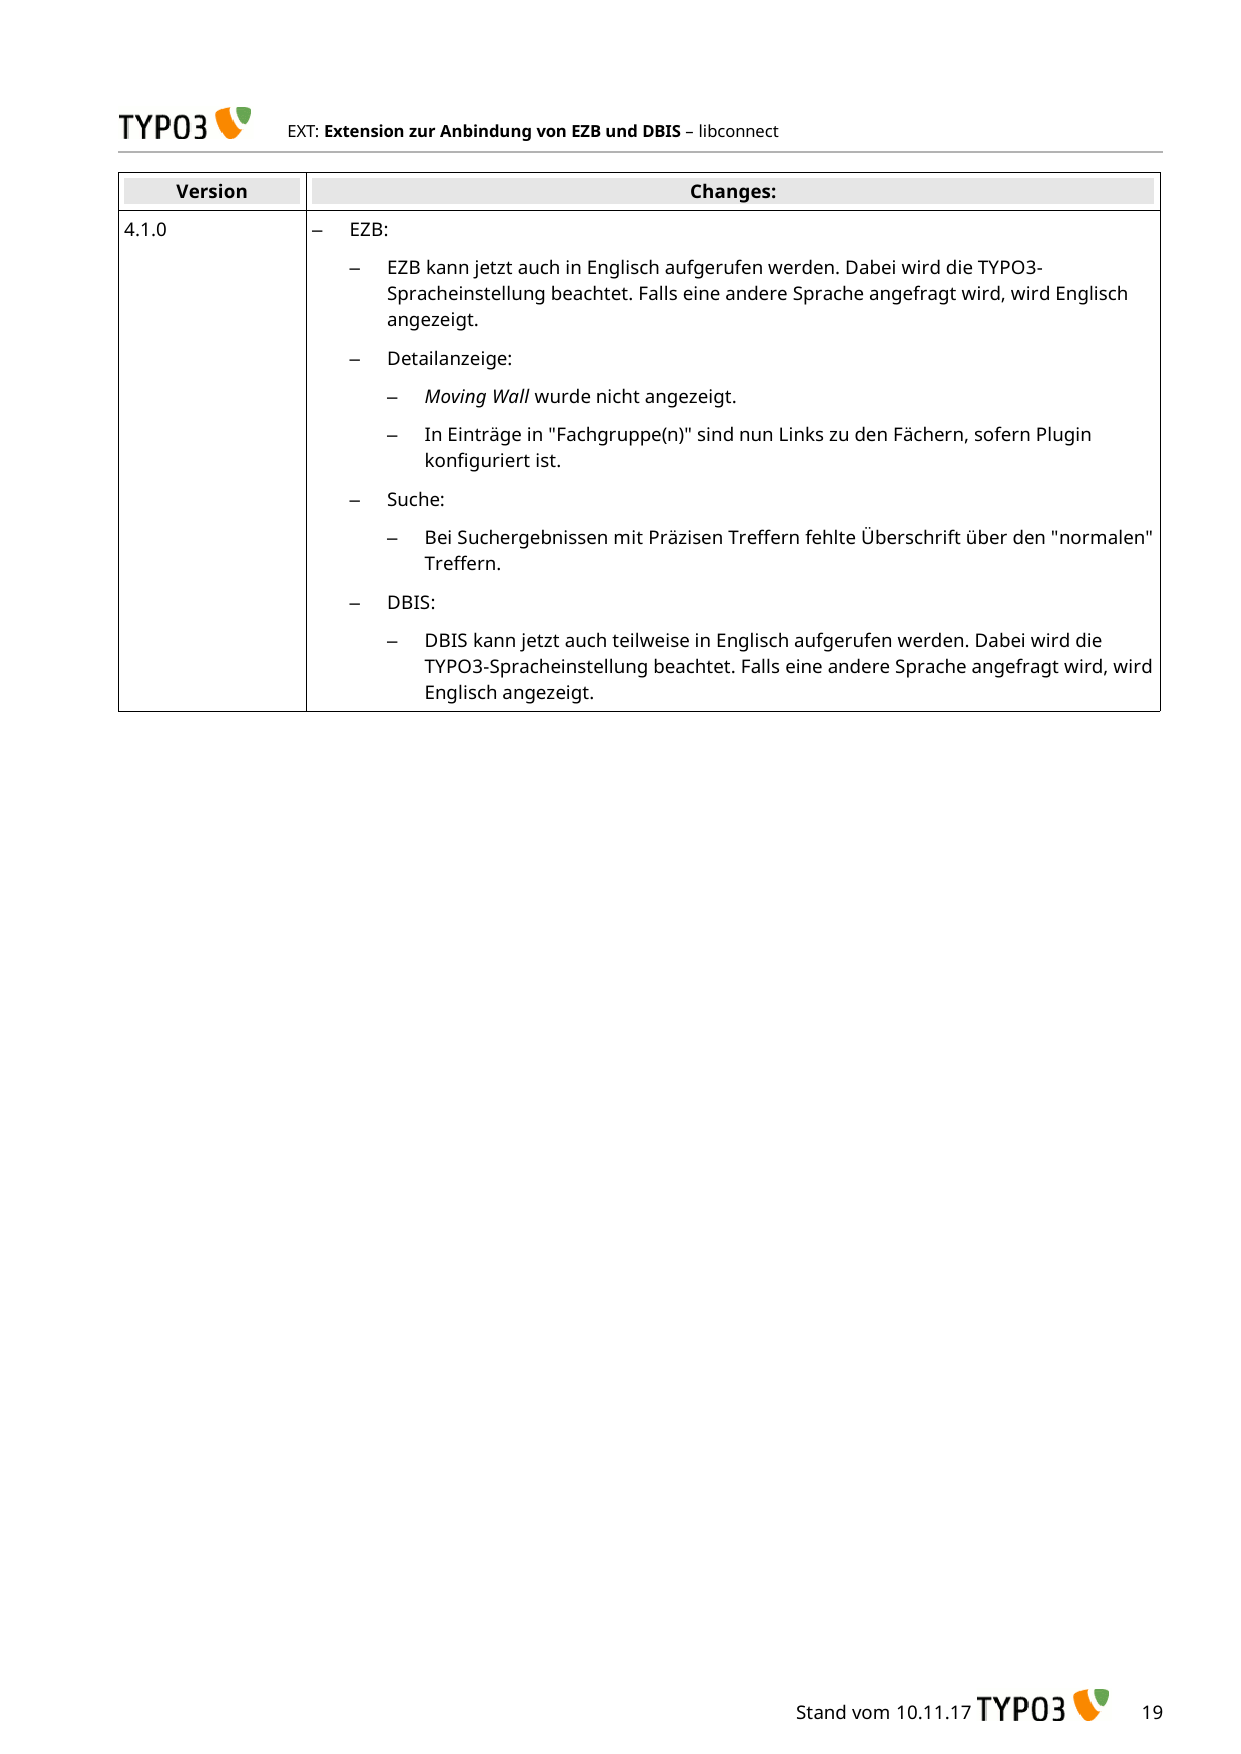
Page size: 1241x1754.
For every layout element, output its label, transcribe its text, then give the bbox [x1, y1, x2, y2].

picture [976, 1688, 1112, 1721]
table_header Changes: [307, 173, 1160, 210]
table_cell 4.1.0 [119, 211, 306, 711]
table_header Version [119, 173, 306, 210]
table_cell EZB: EZB kann jetzt auch in Englisch aufgerufen werden. Dabei wird die TYPO3-Spracheinstellung beachtet. Falls eine andere Sprache angefragt wird, wird Englisch angezeigt. Detailanzeige: Moving Wall wurde nicht angezeigt. In Einträge in "Fachgruppe(n)" sind nun Links zu den Fächern, sofern Plugin konfiguriert ist. Suche: Bei Suchergebnissen mit Präzisen Treffern fehlte Überschrift über den "normalen" Treffern. DBIS: DBIS kann jetzt auch teilweise in Englisch aufgerufen werden. Dabei wird die TYPO3-Spracheinstellung beachtet. Falls eine andere Sprache angefragt wird, wird Englisch angezeigt. [307, 211, 1160, 711]
picture [118, 106, 254, 139]
